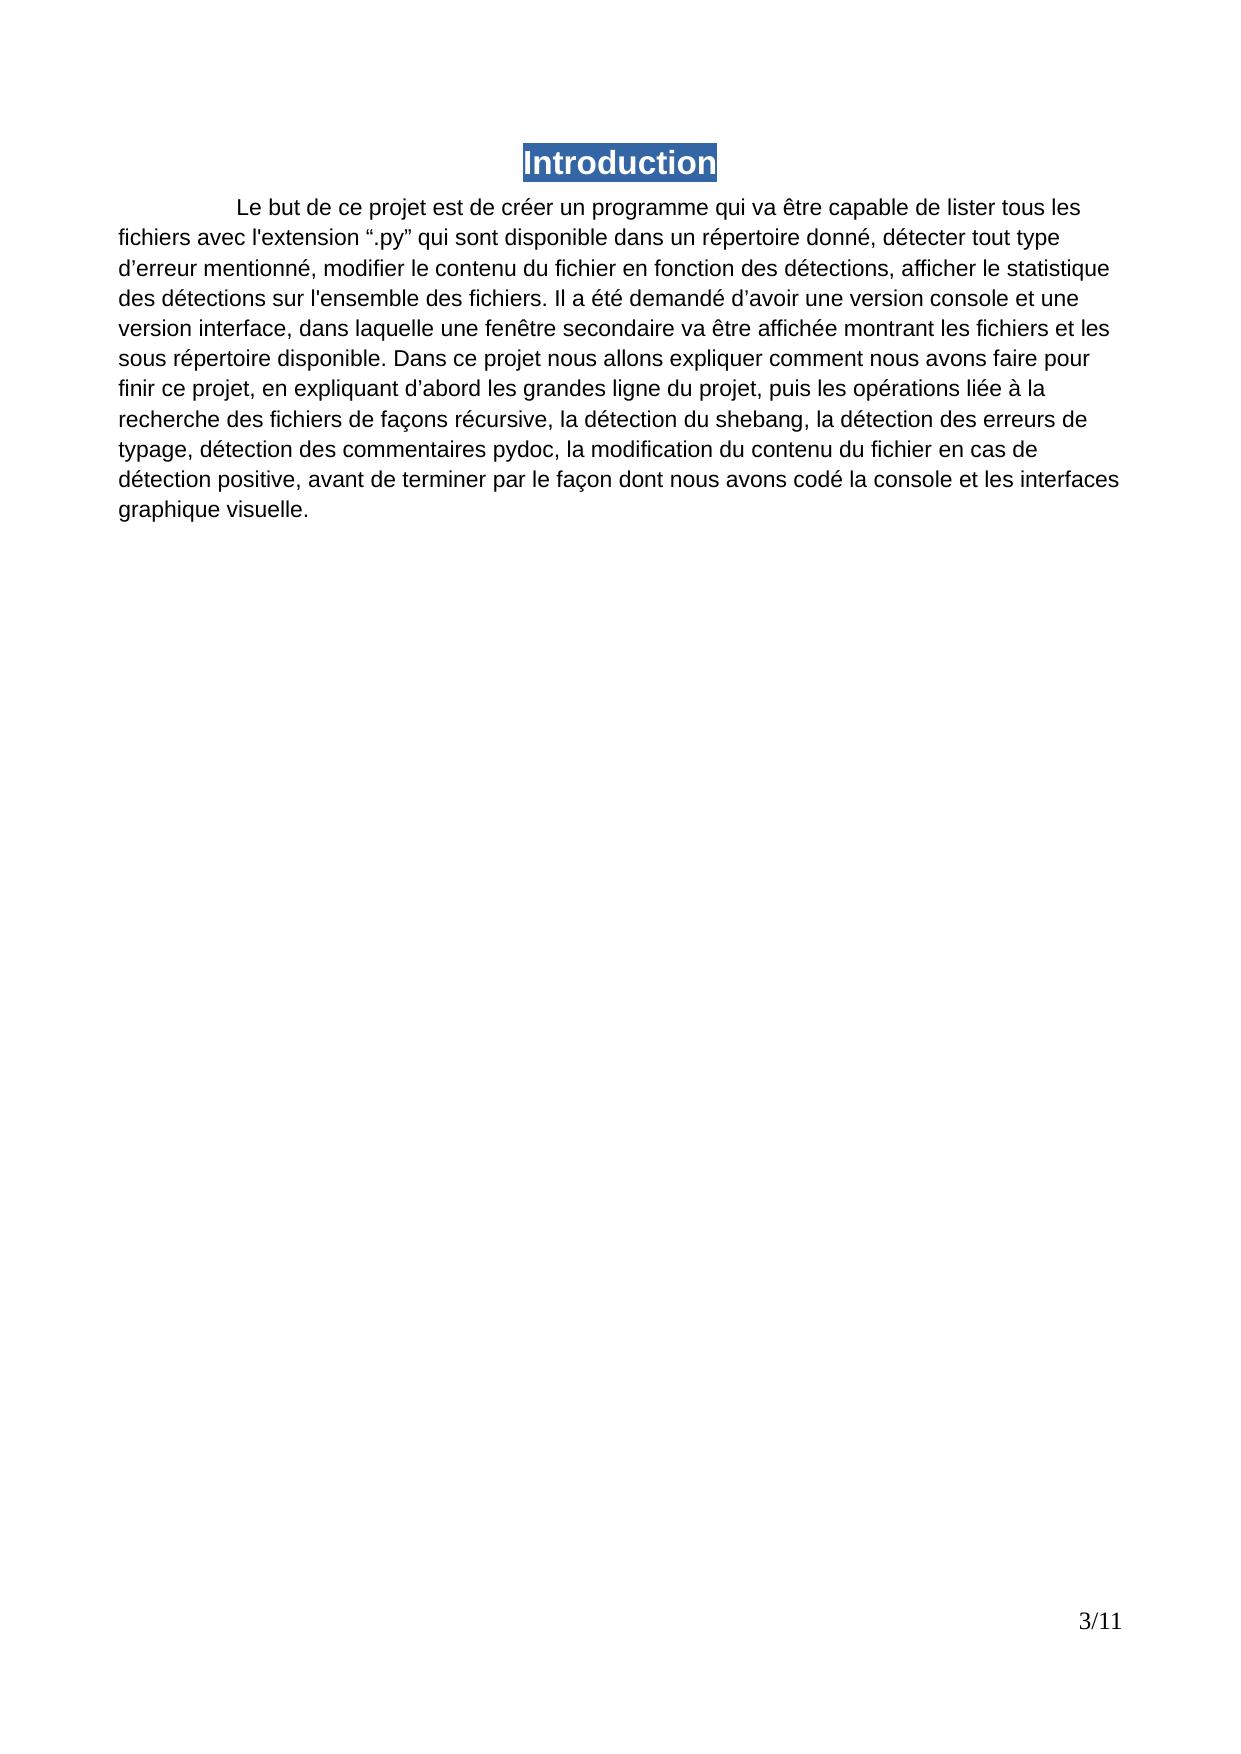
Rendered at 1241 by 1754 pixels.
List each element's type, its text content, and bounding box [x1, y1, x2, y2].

text Le but de ce projet est de créer un programme qui va être capable de lister tous les fichiers avec l'extension “.py” qui sont disponible dans un répertoire donné, détecter tout type d’erreur mentionné, modifier le contenu du fichier en fonction des détections, afficher le statistique des détections sur l'ensemble des fichiers. Il a été demandé d’avoir une version console et une version interface, dans laquelle une fenêtre secondaire va être affichée montrant les fichiers et les sous répertoire disponible. Dans ce projet nous allons expliquer comment nous avons faire pour finir ce projet, en expliquant d’abord les grandes ligne du projet, puis les opérations liée à la recherche des fichiers de façons récursive, la détection du shebang, la détection des erreurs de typage, détection des commentaires pydoc, la modification du contenu du fichier en cas de détection positive, avant de terminer par le façon dont nous avons codé la console et les interfaces graphique visuelle. [118, 194, 1122, 522]
subtitle Introduction [717, 143, 1122, 182]
subtitle Introduction [118, 143, 523, 182]
